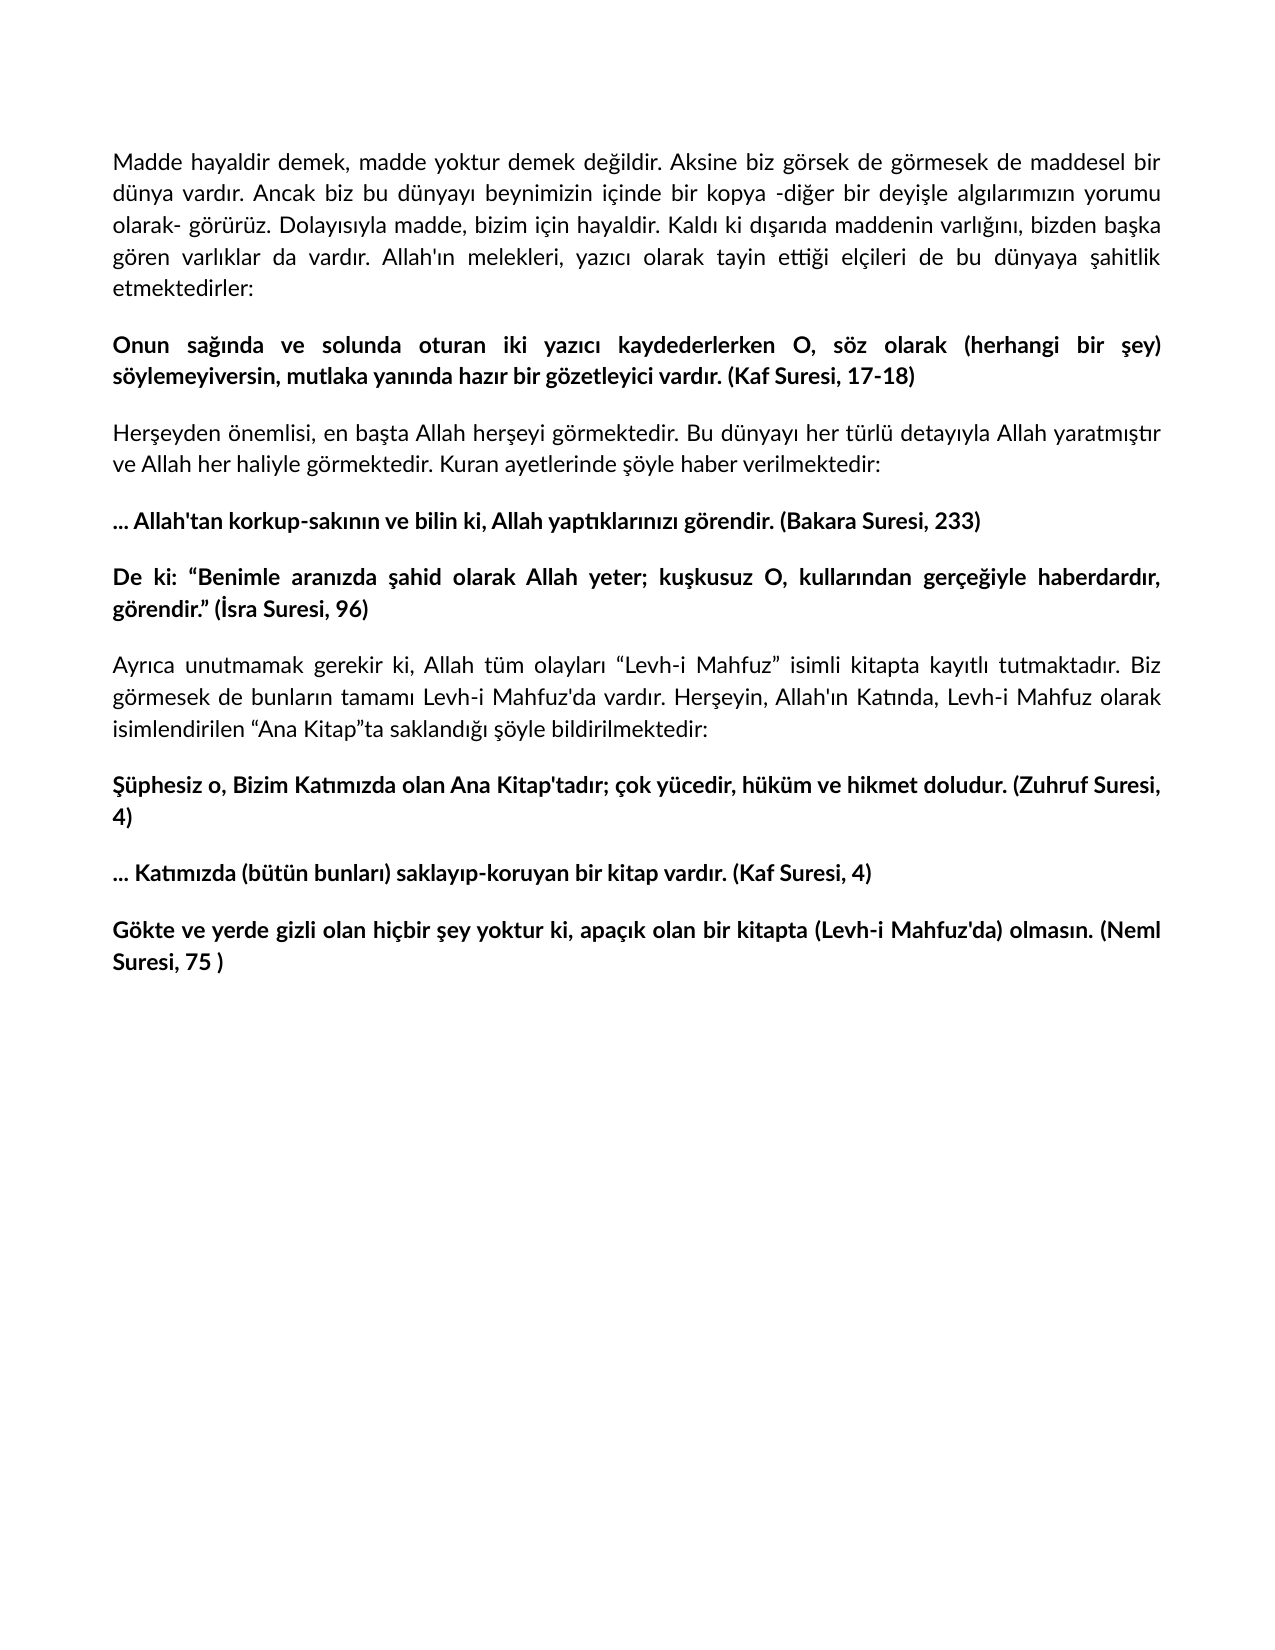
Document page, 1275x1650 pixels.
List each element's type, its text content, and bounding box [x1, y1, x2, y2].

text ... Allah'tan korkup-sakının ve bilin ki, Allah yaptıklarınızı görendir. (Bakara Suresi, 233) [112, 507, 1162, 534]
text De ki: “Benimle aranızda şahid olarak Allah yeter; kuşkusuz O, kullarından gerçeğiyle haberdardır, görendir.” (İsra Suresi, 96) [112, 563, 1162, 622]
text ... Katımızda (bütün bunları) saklayıp-koruyan bir kitap vardır. (Kaf Suresi, 4) [112, 859, 1162, 887]
text Gökte ve yerde gizli olan hiçbir şey yoktur ki, apaçık olan bir kitapta (Levh-i Mahfuz'da) olmasın. (Neml Suresi, 75 ) [112, 916, 1162, 975]
text Herşeyden önemlisi, en başta Allah herşeyi görmektedir. Bu dünyayı her türlü detayıyla Allah yaratmıştır ve Allah her haliyle görmektedir. Kuran ayetlerinde şöyle haber verilmektedir: [112, 418, 1162, 478]
text Ayrıca unutmamak gerekir ki, Allah tüm olayları “Levh-i Mahfuz” isimli kitapta kayıtlı tutmaktadır. Biz görmesek de bunların tamamı Levh-i Mahfuz'da vardır. Herşeyin, Allah'ın Katında, Levh-i Mahfuz olarak isimlendirilen “Ana Kitap”ta saklandığı şöyle bildirilmektedir: [112, 651, 1162, 742]
text Onun sağında ve solunda oturan iki yazıcı kaydederlerken O, söz olarak (herhangi bir şey) söylemeyiversin, mutlaka yanında hazır bir gözetleyici vardır. (Kaf Suresi, 17-18) [112, 330, 1162, 389]
text Madde hayaldir demek, madde yoktur demek değildir. Aksine biz görsek de görmesek de maddesel bir dünya vardır. Ancak biz bu dünyayı beynimizin içinde bir kopya -diğer bir deyişle algılarımızın yorumu olarak- görürüz. Dolayısıyla madde, bizim için hayaldir. Kaldı ki dışarıda maddenin varlığını, bizden başka gören varlıklar da vardır. Allah'ın melekleri, yazıcı olarak tayin ettiği elçileri de bu dünyaya şahitlik etmektedirler: [112, 148, 1162, 301]
text Şüphesiz o, Bizim Katımızda olan Ana Kitap'tadır; çok yücedir, hüküm ve hikmet doludur. (Zuhruf Suresi, 4) [112, 771, 1162, 830]
